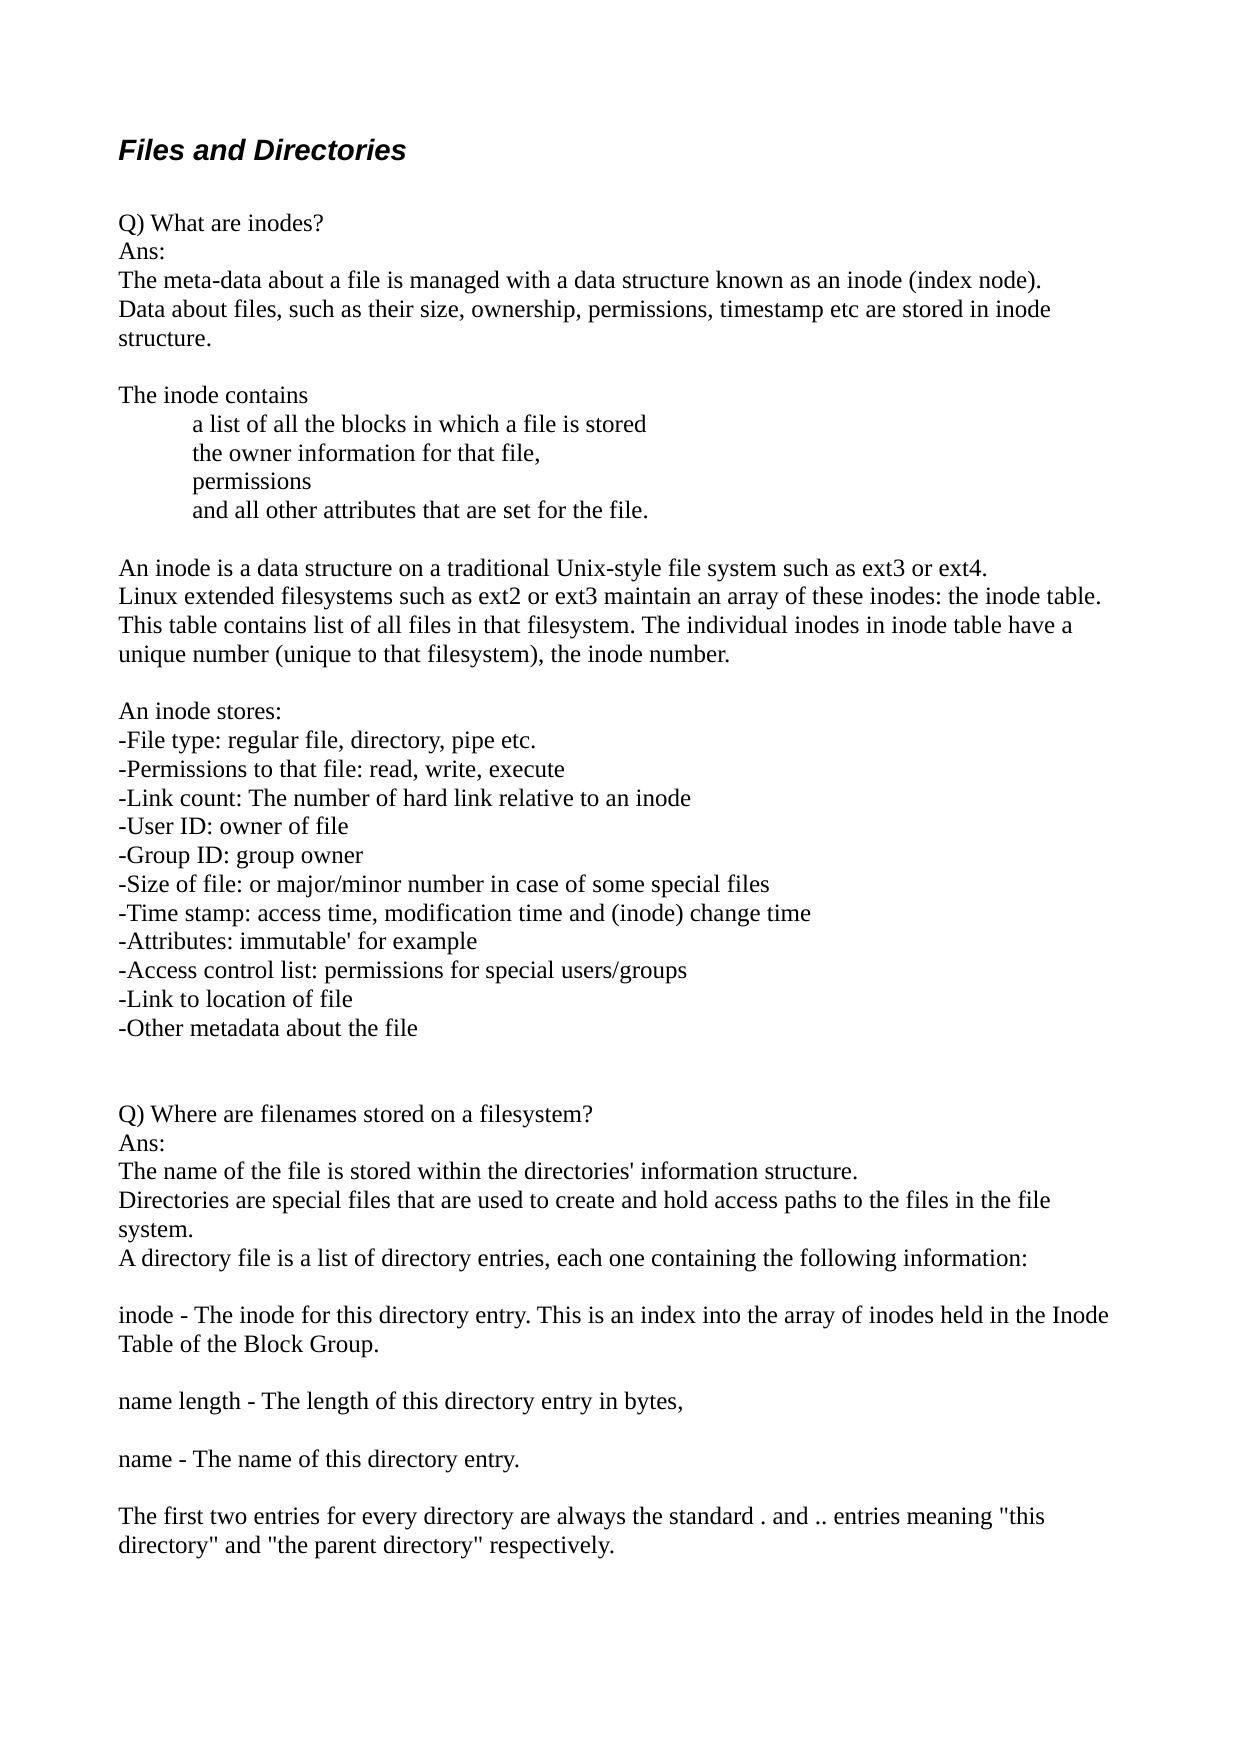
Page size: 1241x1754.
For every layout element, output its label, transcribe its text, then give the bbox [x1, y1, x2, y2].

text -Access control list: permissions for special users/groups [118, 955, 1122, 984]
text permissions [118, 466, 1122, 495]
text Directories are special files that are used to create and hold access paths to the files in the file system. [118, 1185, 1122, 1243]
text An inode stores: [118, 696, 1122, 725]
text Q) Where are filenames stored on a filesystem? [118, 1099, 1122, 1128]
text Ans: [118, 1128, 1122, 1156]
text Q) What are inodes? [118, 208, 1122, 236]
text the owner information for that file, [118, 438, 1122, 466]
text and all other attributes that are set for the file. [118, 495, 1122, 524]
text -Group ID: group owner [118, 840, 1122, 869]
text Ans: [118, 236, 1122, 265]
text -Link count: The number of hard link relative to an inode [118, 783, 1122, 811]
text name - The name of this directory entry. [118, 1444, 1122, 1473]
text -Link to location of file [118, 984, 1122, 1013]
text -Size of file: or major/minor number in case of some special files [118, 869, 1122, 898]
text -Other metadata about the file [118, 1013, 1122, 1041]
text name length - The length of this directory entry in bytes, [118, 1386, 1122, 1415]
text Linux extended filesystems such as ext2 or ext3 maintain an array of these inodes: the inode table. [118, 581, 1122, 610]
text The meta-data about a file is managed with a data structure known as an inode (index node). [118, 265, 1122, 294]
text A directory file is a list of directory entries, each one containing the following information: [118, 1243, 1122, 1271]
text a list of all the blocks in which a file is stored [118, 409, 1122, 438]
text -Permissions to that file: read, write, execute [118, 754, 1122, 783]
text This table contains list of all files in that filesystem. The individual inodes in inode table have a unique number (unique to that filesystem), the inode number. [118, 610, 1122, 668]
text An inode is a data structure on a traditional Unix-style file system such as ext3 or ext4. [118, 553, 1122, 581]
text -File type: regular file, directory, pipe etc. [118, 725, 1122, 754]
text The inode contains [118, 380, 1122, 409]
subtitle Files and Directories [118, 133, 1122, 166]
text -Attributes: immutable' for example [118, 926, 1122, 955]
text The first two entries for every directory are always the standard . and .. entries meaning "this directory" and "the parent directory" respectively. [118, 1501, 1122, 1559]
text inode - The inode for this directory entry. This is an index into the array of inodes held in the Inode Table of the Block Group. [118, 1300, 1122, 1358]
text The name of the file is stored within the directories' information structure. [118, 1156, 1122, 1185]
text -User ID: owner of file [118, 811, 1122, 840]
text Data about files, such as their size, ownership, permissions, timestamp etc are stored in inode structure. [118, 294, 1122, 351]
text -Time stamp: access time, modification time and (inode) change time [118, 898, 1122, 926]
